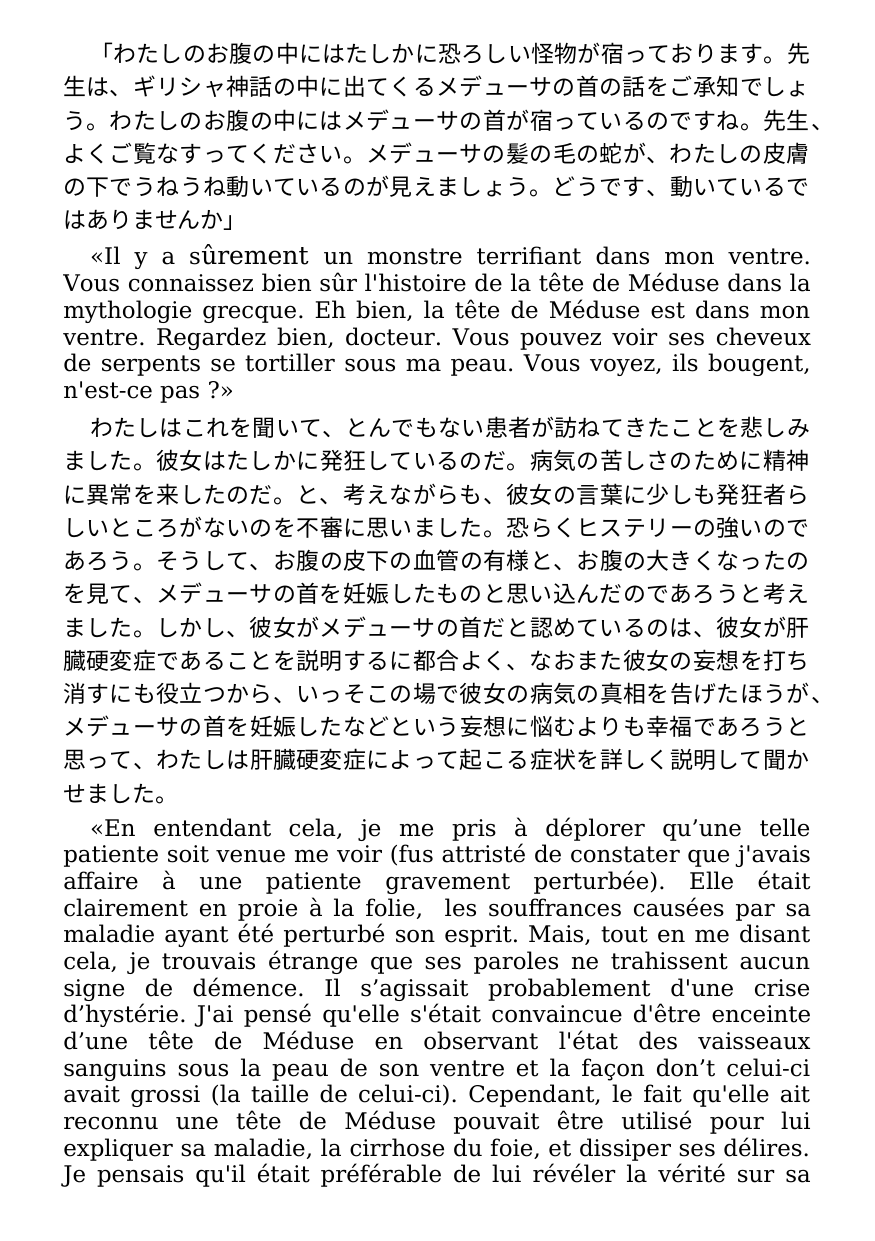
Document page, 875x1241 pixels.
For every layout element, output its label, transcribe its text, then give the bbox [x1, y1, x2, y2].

text わたしはこれを聞いて、とんでもない患者が訪ねてきたことを悲しみました。彼女はたしかに発狂しているのだ。病気の苦しさのために精神に異常を来したのだ。と、考えながらも、彼女の言葉に少しも発狂者らしいところがないのを不審に思いました。恐らくヒステリーの強いのであろう。そうして、お腹の皮下の血管の有様と、お腹の大きくなったのを見て、メデューサの首を妊娠したものと思い込んだのであろうと考えました。しかし、彼女がメデューサの首だと認めているのは、彼女が肝臓硬変症であることを説明するに都合よく、なおまた彼女の妄想を打ち消すにも役立つから、いっそこの場で彼女の病気の真相を告げたほうが、メデューサの首を妊娠したなどという妄想に悩むよりも幸福であろうと思って、わたしは肝臓硬変症によって起こる症状を詳しく説明して聞かせました。 [63, 410, 811, 809]
text «Il y a sûrement un monstre terrifiant dans mon ventre. Vous connaissez bien sûr l'histoire de la tête de Méduse dans la mythologie grecque. Eh bien, la tête de Méduse est dans mon ventre. Regardez bien, docteur. Vous pouvez voir ses cheveux de serpents se tortiller sous ma peau. Vous voyez, ils bougent, n'est-ce pas ?» [63, 241, 811, 404]
text «En entendant cela, je me pris à déplorer qu’une telle patiente soit venue me voir (fus attristé de constater que j'avais affaire à une patiente gravement perturbée). Elle était clairement en proie à la folie, les souffrances causées par sa maladie ayant été perturbé son esprit. Mais, tout en me disant cela, je trouvais étrange que ses paroles ne trahissent aucun signe de démence. Il s’agissait probablement d'une crise d’hystérie. J'ai pensé qu'elle s'était convaincue d'être enceinte d’une tête de Méduse en observant l'état des vaisseaux sanguins sous la peau de son ventre et la façon don’t celui-ci avait grossi (la taille de celui-ci). Cependant, le fait qu'elle ait reconnu une tête de Méduse pouvait être utilisé pour lui expliquer sa maladie, la cirrhose du foie, et dissiper ses délires. Je pensais qu'il était préférable de lui révéler la vérité sur sa [63, 815, 811, 1188]
text 「わたしのお腹の中にはたしかに恐ろしい怪物が宿っております。先生は、ギリシャ神話の中に出てくるメデューサの首の話をご承知でしょう。わたしのお腹の中にはメデューサの首が宿っているのですね。先生、よくご覧なすってください。メデューサの髪の毛の蛇が、わたしの皮膚の下でうねうね動いているのが見えましょう。どうです、動いているではありませんか」 [63, 36, 811, 235]
